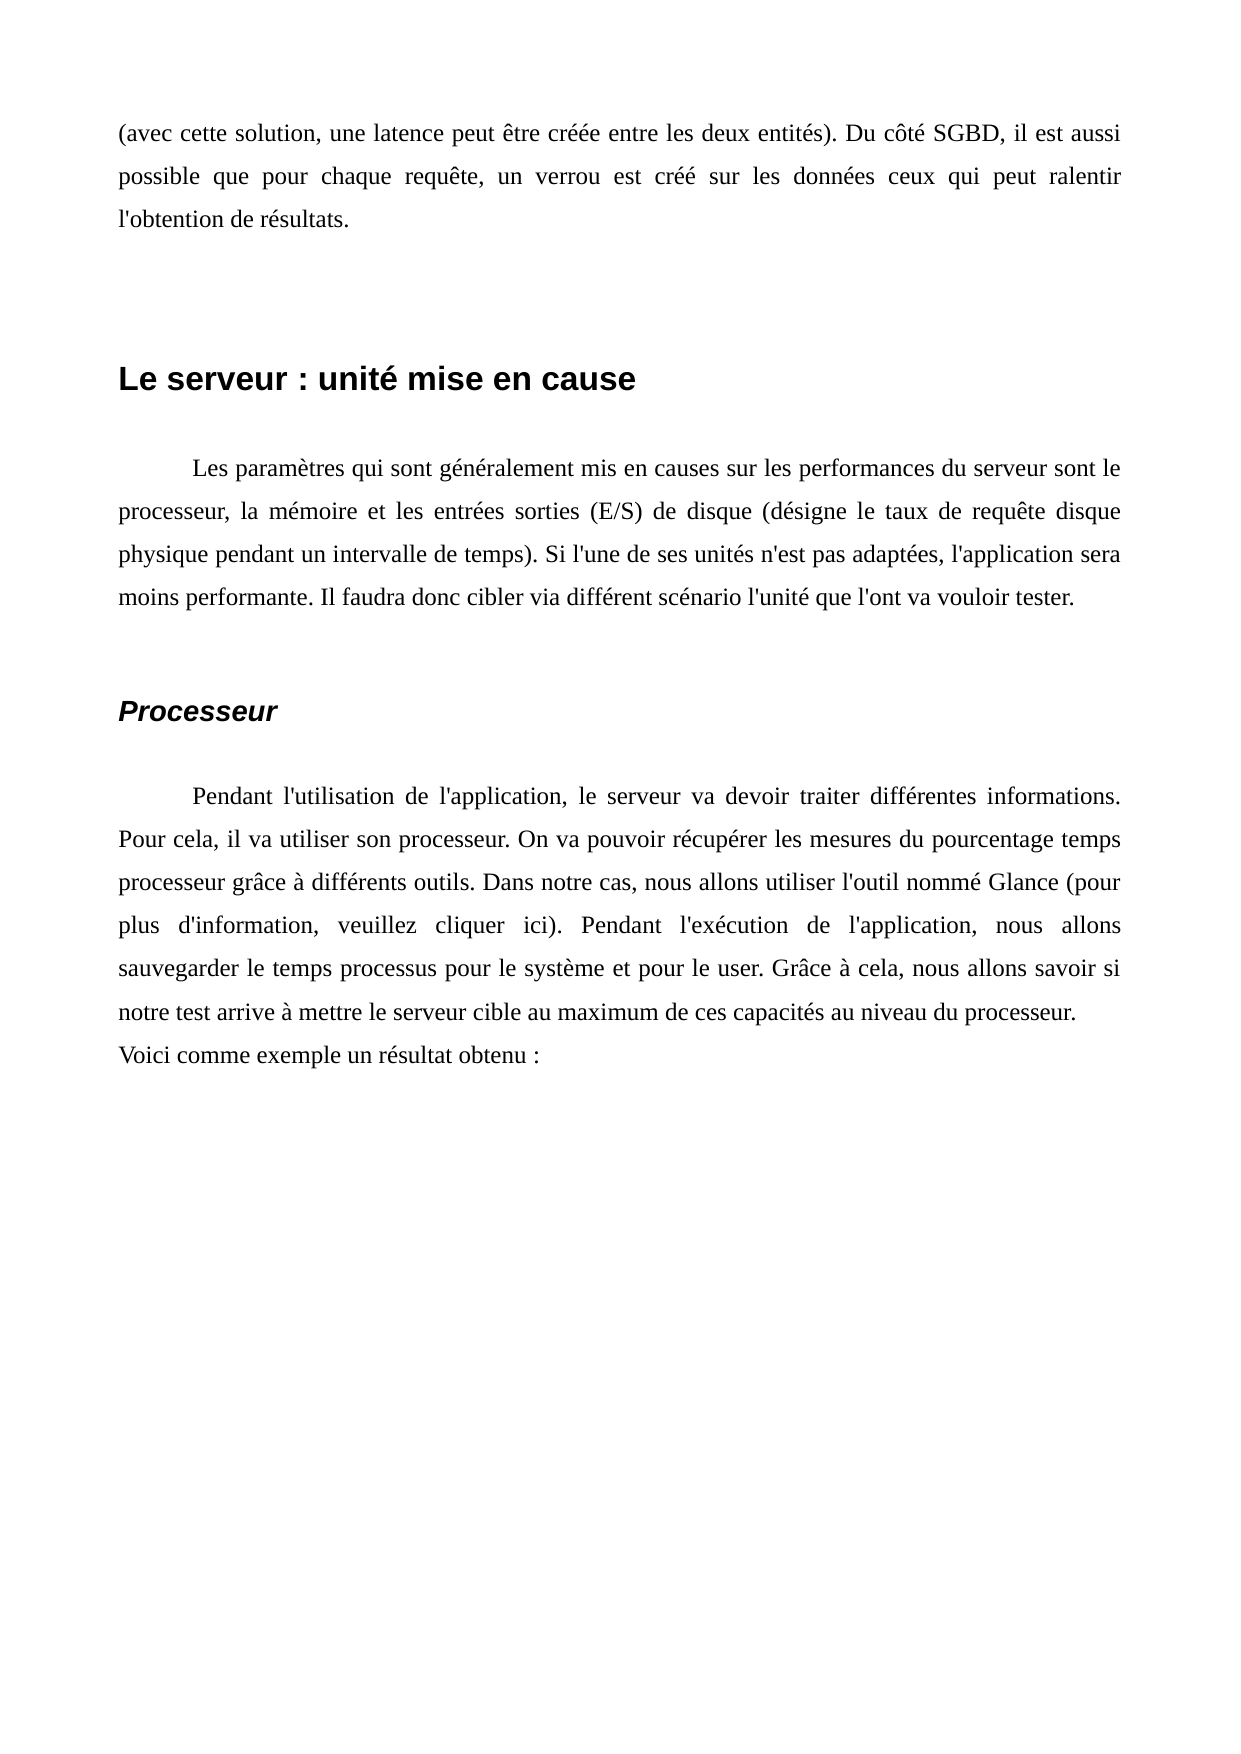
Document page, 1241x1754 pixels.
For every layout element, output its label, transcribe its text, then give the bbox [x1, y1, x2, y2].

text Les paramètres qui sont généralement mis en causes sur les performances du serveur sont le processeur, la mémoire et les entrées sorties (E/S) de disque (désigne le taux de requête disque physique pendant un intervalle de temps). Si l'une de ses unités n'est pas adaptées, l'application sera moins performante. Il faudra donc cibler via différent scénario l'unité que l'ont va vouloir tester. [118, 453, 1122, 611]
text Pendant l'utilisation de l'application, le serveur va devoir traiter différentes informations. Pour cela, il va utiliser son processeur. On va pouvoir récupérer les mesures du pourcentage temps processeur grâce à différents outils. Dans notre cas, nous allons utiliser l'outil nommé Glance (pour plus d'information, veuillez cliquer ici). Pendant l'exécution de l'application, nous allons sauvegarder le temps processus pour le système et pour le user. Grâce à cela, nous allons savoir si notre test arrive à mettre le serveur cible au maximum de ces capacités au niveau du processeur. [118, 781, 1122, 1025]
text Voici comme exemple un résultat obtenu : [118, 1040, 1122, 1068]
subtitle Le serveur : unité mise en cause [118, 359, 1122, 397]
subtitle Processeur [118, 694, 1122, 727]
text (avec cette solution, une latence peut être créée entre les deux entités). Du côté SGBD, il est aussi possible que pour chaque requête, un verrou est créé sur les données ceux qui peut ralentir l'obtention de résultats. [118, 118, 1122, 233]
